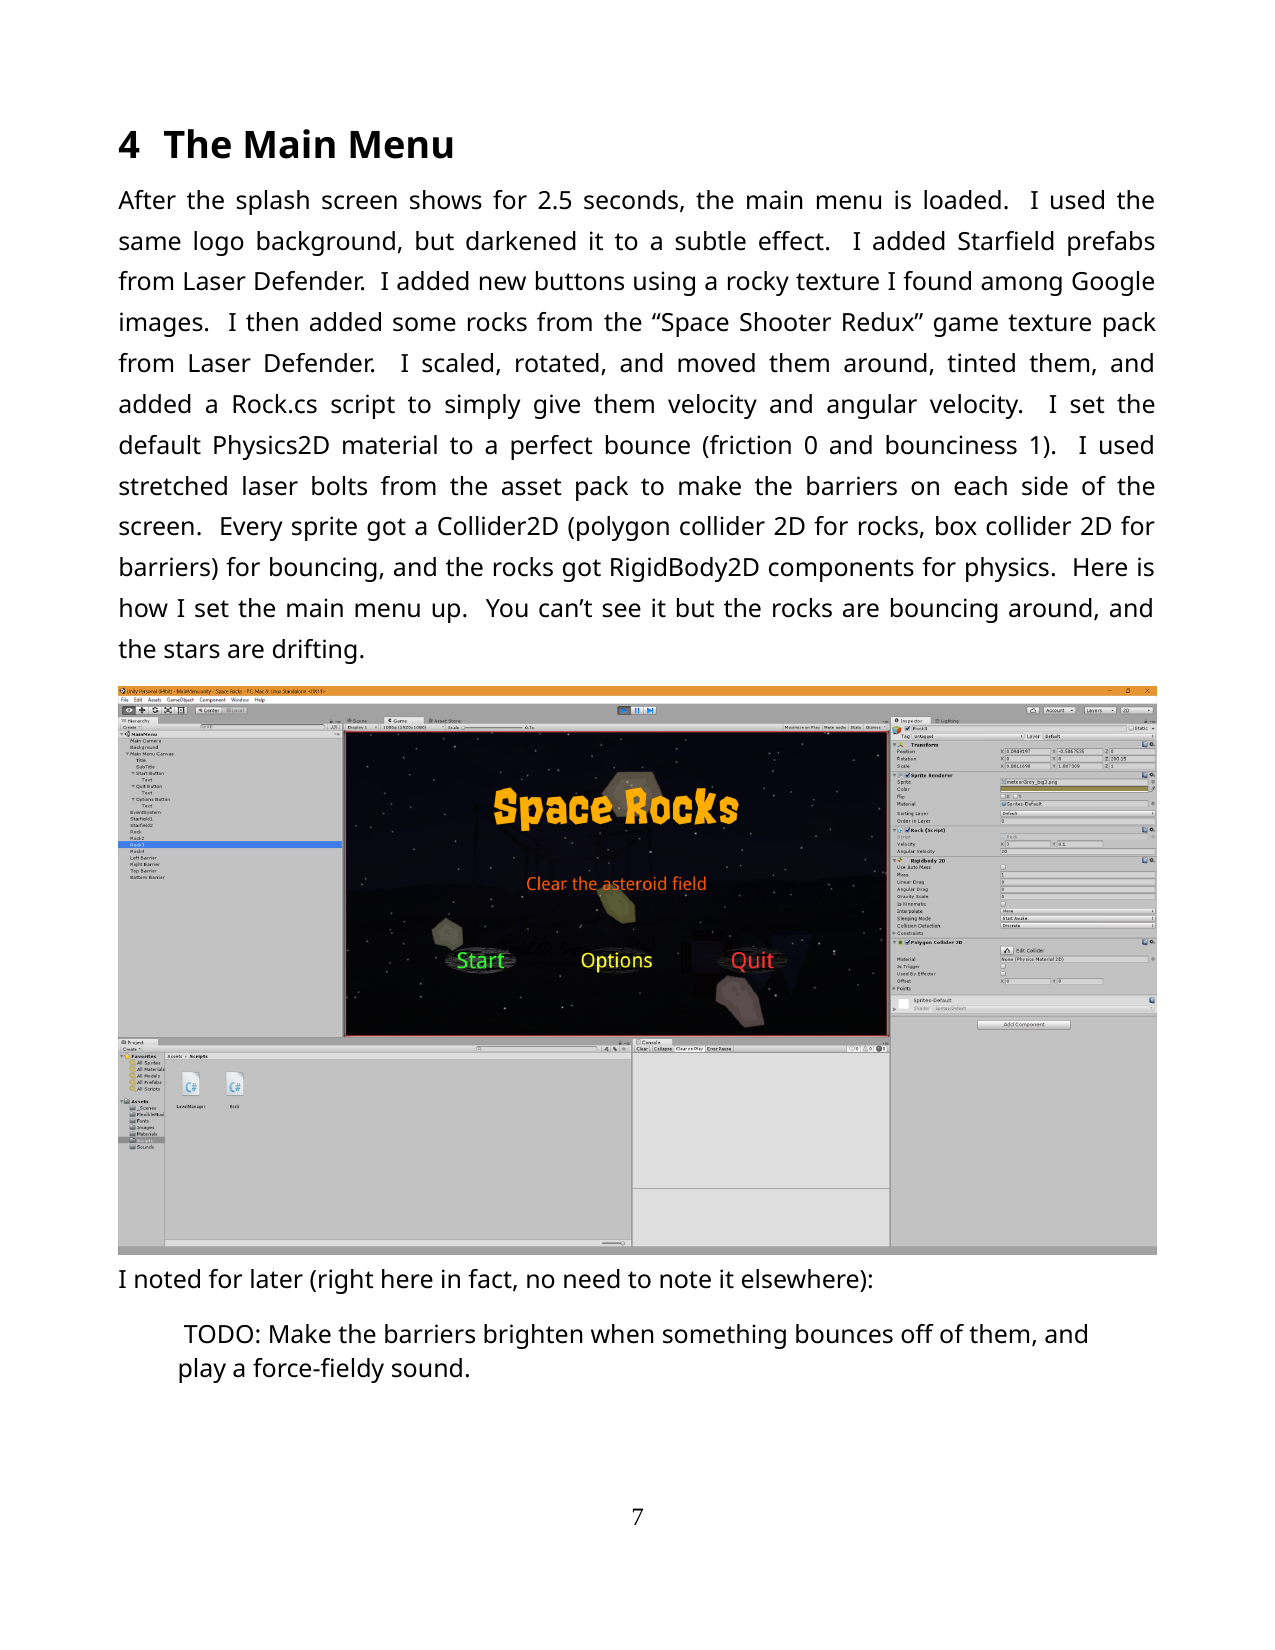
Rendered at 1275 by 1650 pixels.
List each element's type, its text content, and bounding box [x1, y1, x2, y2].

text After the splash screen shows for 2.5 seconds, the main menu is loaded. I used the same logo background, but darkened it to a subtle effect. I added Starfield prefabs from Laser Defender. I added new buttons using a rocky texture I found among Google images. I then added some rocks from the “Space Shooter Redux” game texture pack from Laser Defender. I scaled, rotated, and moved them around, tinted them, and added a Rock.cs script to simply give them velocity and angular velocity. I set the default Physics2D material to a perfect bounce (friction 0 and bounciness 1). I used stretched laser bolts from the asset pack to make the barriers on each side of the screen. Every sprite got a Collider2D (polygon collider 2D for rocks, box collider 2D for barriers) for bouncing, and the rocks got RigidBody2D components for physics. Here is how I set the main menu up. You can’t see it but the rocks are bouncing around, and the stars are drifting. [118, 182, 1157, 666]
subtitle The Main Menu [118, 118, 1157, 170]
text I noted for later (right here in fact, no need to note it elsewhere): [118, 1255, 1157, 1296]
picture [118, 686, 1157, 1255]
text TODO: Make the barriers brighten when something bounces off of them, and play a force-fieldy sound. [177, 1317, 1098, 1385]
